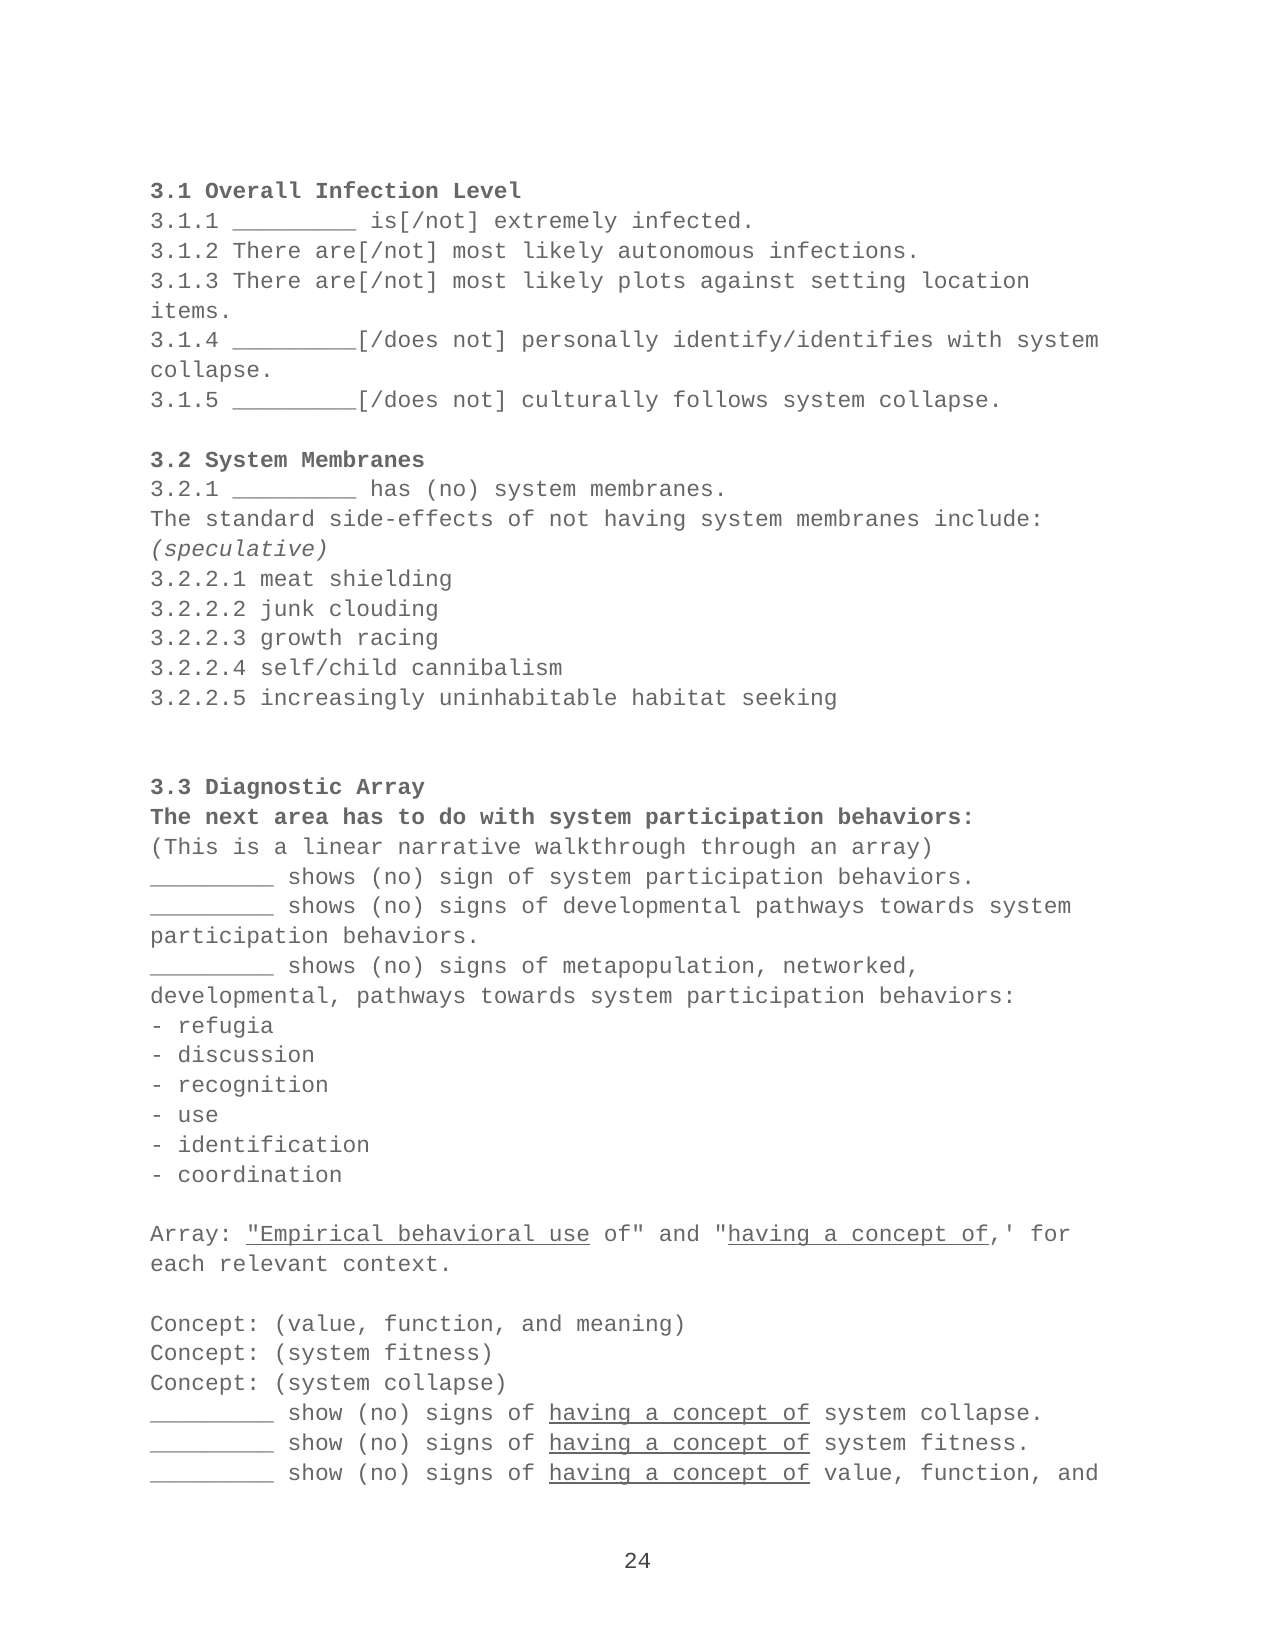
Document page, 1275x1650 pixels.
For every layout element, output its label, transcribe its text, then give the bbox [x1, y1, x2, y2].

text 3.2.2.3 growth racing [150, 627, 1125, 653]
text - identification [150, 1133, 1125, 1159]
text The next area has to do with system participation behaviors: [150, 805, 1125, 831]
text 3.2.2.1 meat shielding [150, 567, 1125, 593]
text - discussion [150, 1044, 1125, 1070]
text 3.1.3 There are[/not] most likely plots against setting location items. [150, 269, 1125, 325]
text 3.2 System Membranes [150, 448, 1125, 474]
text 3.2.2.4 self/child cannibalism [150, 656, 1125, 682]
text (This is a linear narrative walkthrough through an array) [150, 835, 1125, 861]
text _________ show (no) signs of having a concept of system fitness. [150, 1431, 1125, 1457]
text 3.1.2 There are[/not] most likely autonomous infections. [150, 239, 1125, 265]
text 3.2.2.2 junk clouding [150, 597, 1125, 623]
text Concept: (system fitness) [150, 1342, 1125, 1368]
text _________ show (no) signs of having a concept of system collapse. [150, 1401, 1125, 1427]
text 3.2.1 _________ has (no) system membranes. [150, 478, 1125, 504]
text Concept: (value, function, and meaning) [150, 1312, 1125, 1338]
text - coordination [150, 1163, 1125, 1189]
text - use [150, 1103, 1125, 1129]
text 3.1.4 _________[/does not] personally identify/identifies with system collapse. [150, 329, 1125, 384]
text 3.1 Overall Infection Level [150, 180, 1125, 206]
text Array: "Empirical behavioral use of" and "having a concept of,' for each relevant context. [150, 1222, 1125, 1278]
text _________ shows (no) sign of system participation behaviors. [150, 865, 1125, 891]
text 3.3 Diagnostic Array [150, 776, 1125, 802]
text _________ shows (no) signs of developmental pathways towards system participation behaviors. [150, 895, 1125, 951]
text 3.1.5 _________[/does not] culturally follows system collapse. [150, 388, 1125, 414]
text _________ shows (no) signs of metapopulation, networked, developmental, pathways towards system participation behaviors: [150, 954, 1125, 1010]
text The standard side-effects of not having system membranes include: (speculative) [150, 507, 1125, 563]
text - recognition [150, 1073, 1125, 1099]
text Concept: (system collapse) [150, 1371, 1125, 1397]
text - refugia [150, 1014, 1125, 1040]
text 3.2.2.5 increasingly uninhabitable habitat seeking [150, 686, 1125, 712]
text 3.1.1 _________ is[/not] extremely infected. [150, 209, 1125, 236]
text _________ show (no) signs of having a concept of value, function, and [150, 1461, 1125, 1487]
